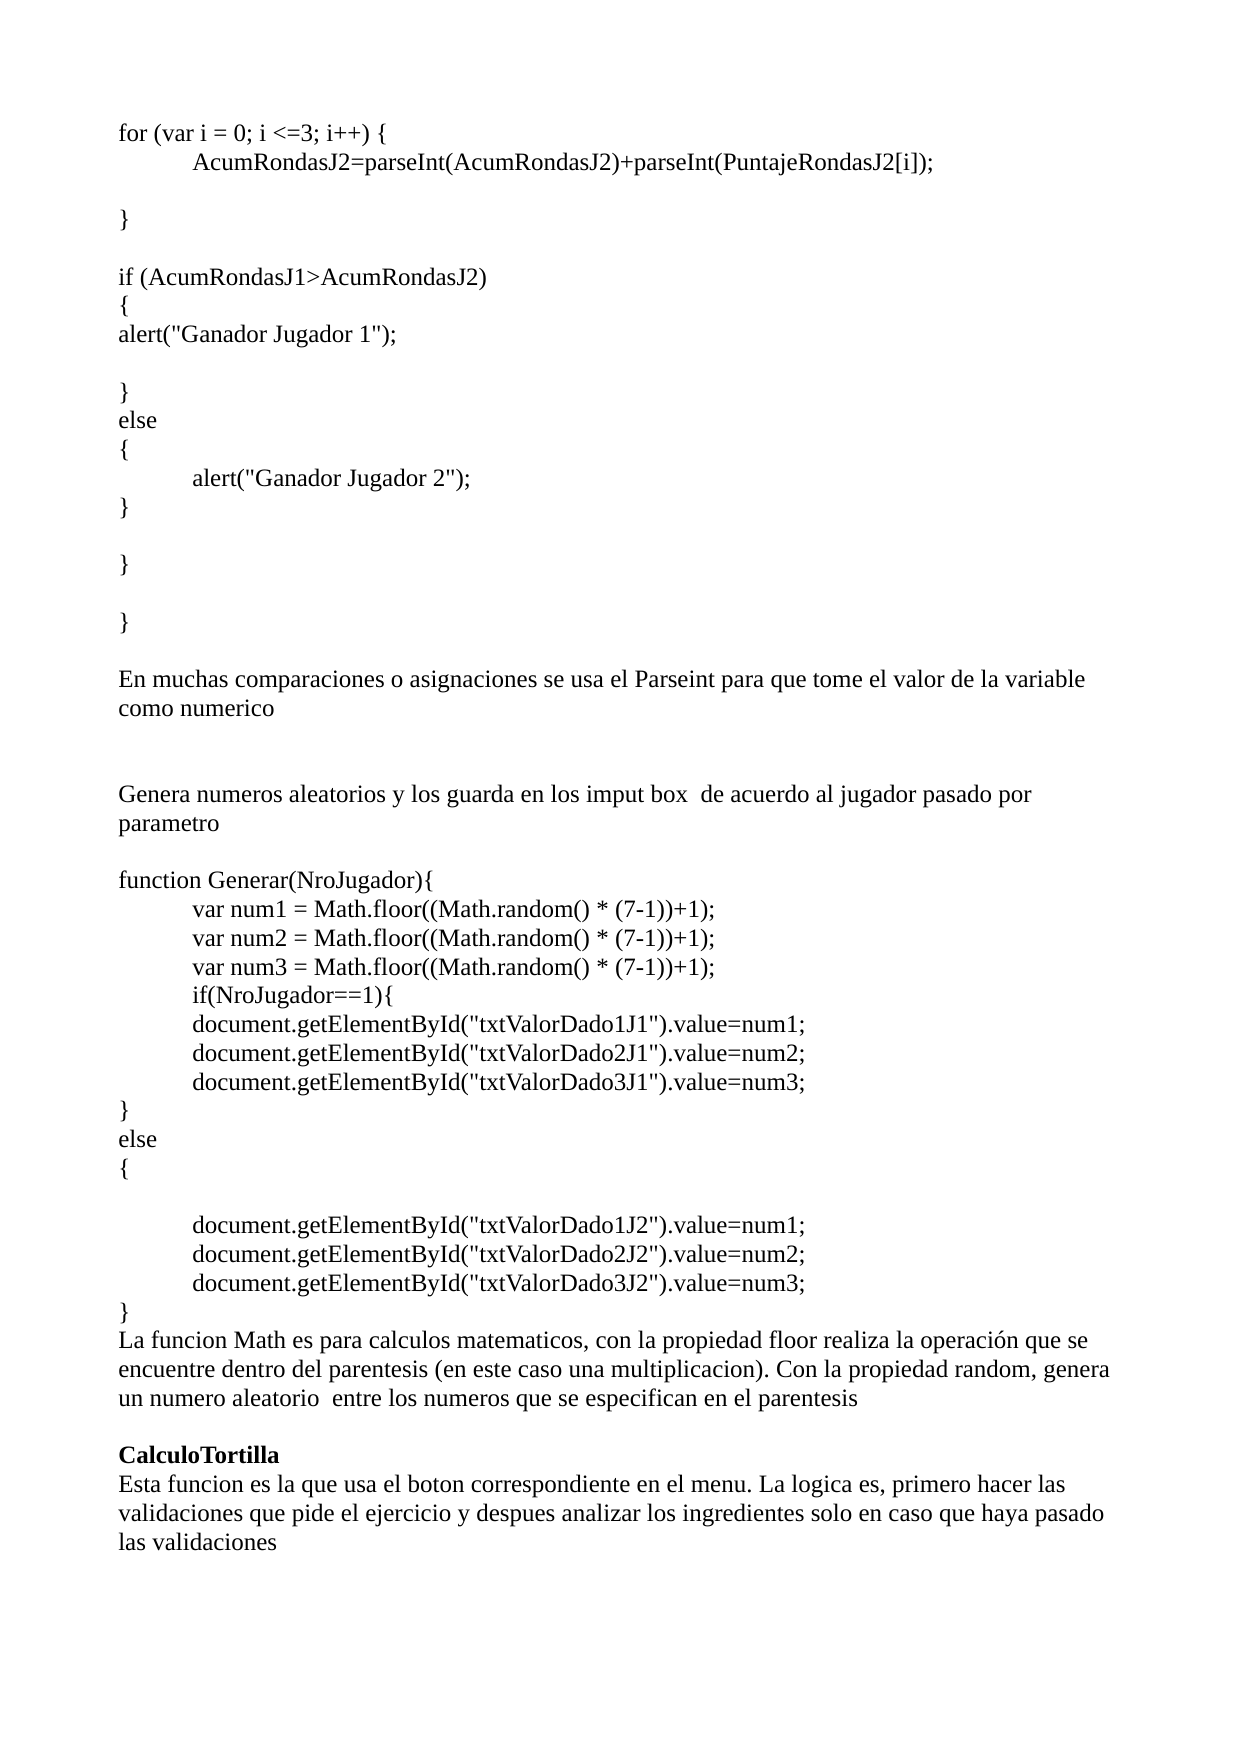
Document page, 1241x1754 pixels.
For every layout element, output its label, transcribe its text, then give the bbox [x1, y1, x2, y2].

text La funcion Math es para calculos matematicos, con la propiedad floor realiza la operación que se encuentre dentro del parentesis (en este caso una multiplicacion). Con la propiedad random, genera un numero aleatorio entre los numeros que se especifican en el parentesis [118, 1326, 1122, 1412]
text } [118, 1297, 1122, 1326]
text Esta funcion es la que usa el boton correspondiente en el menu. La logica es, primero hacer las validaciones que pide el ejercicio y despues analizar los ingredientes solo en caso que haya pasado las validaciones [118, 1469, 1122, 1556]
text document.getElementById("txtValorDado2J2").value=num2; [118, 1239, 1122, 1268]
text Genera numeros aleatorios y los guarda en los imput box de acuerdo al jugador pasado por parametro [118, 779, 1122, 837]
text { [118, 1153, 1122, 1182]
text var num1 = Math.floor((Math.random() * (7-1))+1); [118, 894, 1122, 923]
text alert("Ganador Jugador 1"); [118, 319, 1122, 348]
text function Generar(NroJugador){ [118, 866, 1122, 894]
text CalculoTortilla [118, 1441, 1122, 1469]
text var num3 = Math.floor((Math.random() * (7-1))+1); [118, 952, 1122, 981]
text document.getElementById("txtValorDado3J1").value=num3; [118, 1067, 1122, 1096]
text } [118, 549, 1122, 578]
text } [118, 607, 1122, 636]
text { [118, 434, 1122, 463]
text { [118, 291, 1122, 319]
text document.getElementById("txtValorDado1J1").value=num1; [118, 1009, 1122, 1038]
text var num2 = Math.floor((Math.random() * (7-1))+1); [118, 923, 1122, 952]
text alert("Ganador Jugador 2"); [118, 463, 1122, 492]
text document.getElementById("txtValorDado1J2").value=num1; [118, 1211, 1122, 1239]
text else [118, 1124, 1122, 1153]
text } [118, 377, 1122, 406]
text } [118, 492, 1122, 521]
text En muchas comparaciones o asignaciones se usa el Parseint para que tome el valor de la variable como numerico [118, 664, 1122, 722]
text if (AcumRondasJ1>AcumRondasJ2) [118, 262, 1122, 291]
text document.getElementById("txtValorDado2J1").value=num2; [118, 1038, 1122, 1067]
text AcumRondasJ2=parseInt(AcumRondasJ2)+parseInt(PuntajeRondasJ2[i]); [118, 147, 1122, 176]
text for (var i = 0; i <=3; i++) { [118, 118, 1122, 147]
text if(NroJugador==1){ [118, 981, 1122, 1009]
text else [118, 406, 1122, 434]
text document.getElementById("txtValorDado3J2").value=num3; [118, 1268, 1122, 1297]
text } [118, 204, 1122, 233]
text } [118, 1096, 1122, 1124]
